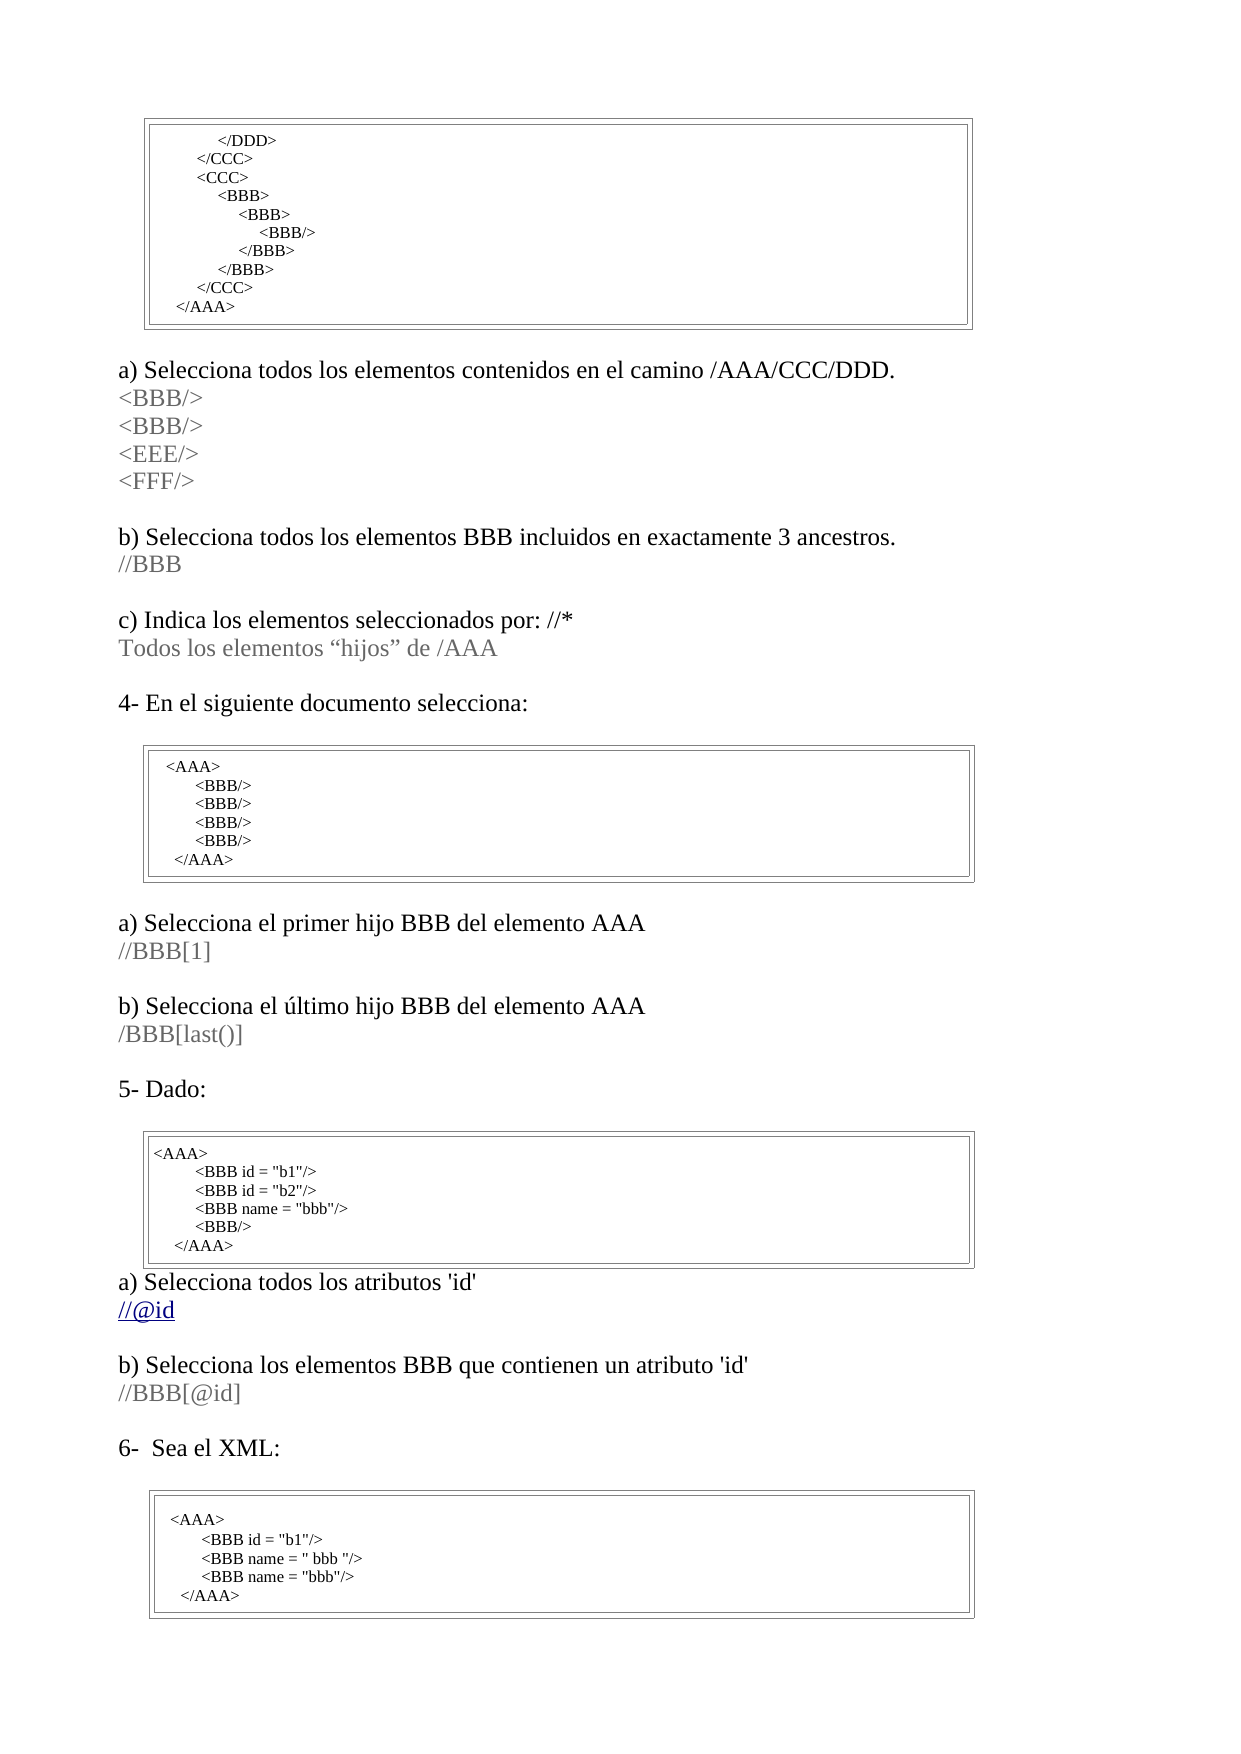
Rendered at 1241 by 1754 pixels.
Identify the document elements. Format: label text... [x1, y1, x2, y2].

text //BBB[1] [118, 937, 1122, 965]
text a) Selecciona el primer hijo BBB del elemento AAA [118, 909, 1122, 937]
text Todos los elementos “hijos” de /AAA [118, 634, 1122, 661]
text //BBB [118, 551, 1122, 578]
text b) Selecciona el último hijo BBB del elemento AAA [118, 992, 1122, 1020]
text <BBB/> <BBB/> <EEE/> <FFF/> [118, 384, 1122, 495]
text /BBB[last()] [118, 1020, 1122, 1048]
text b) Selecciona los elementos BBB que contienen un atributo 'id' [118, 1351, 1122, 1379]
text a) Selecciona todos los elementos contenidos en el camino /AAA/CCC/DDD. [118, 357, 1122, 384]
table_header <AAA> <BBB id = "b1"/> <BBB name = " bbb "/> <BBB name = "bbb"/> </AAA> [152, 1491, 971, 1612]
text //@id [118, 1296, 1122, 1323]
text //BBB[@id] [118, 1379, 1122, 1407]
text a) Selecciona todos los atributos 'id' [118, 1268, 1122, 1296]
text 6- Sea el XML: [118, 1434, 1122, 1462]
table_header <AAA> <BBB/> <BBB/> <BBB/> <BBB/> </AAA> [145, 746, 971, 876]
text c) Indica los elementos seleccionados por: //* [118, 606, 1122, 634]
table_header </DDD> </CCC> <CCC> <BBB> <BBB> <BBB/> </BBB> </BBB> </CCC> </AAA> [147, 119, 970, 323]
text 4- En el siguiente documento selecciona: [118, 689, 1122, 717]
table_header <AAA> <BBB id = "b1"/> <BBB id = "b2"/> <BBB name = "bbb"/> <BBB/> </AAA> [145, 1132, 971, 1263]
text b) Selecciona todos los elementos BBB incluidos en exactamente 3 ancestros. [118, 523, 1122, 551]
text 5- Dado: [118, 1076, 1122, 1103]
